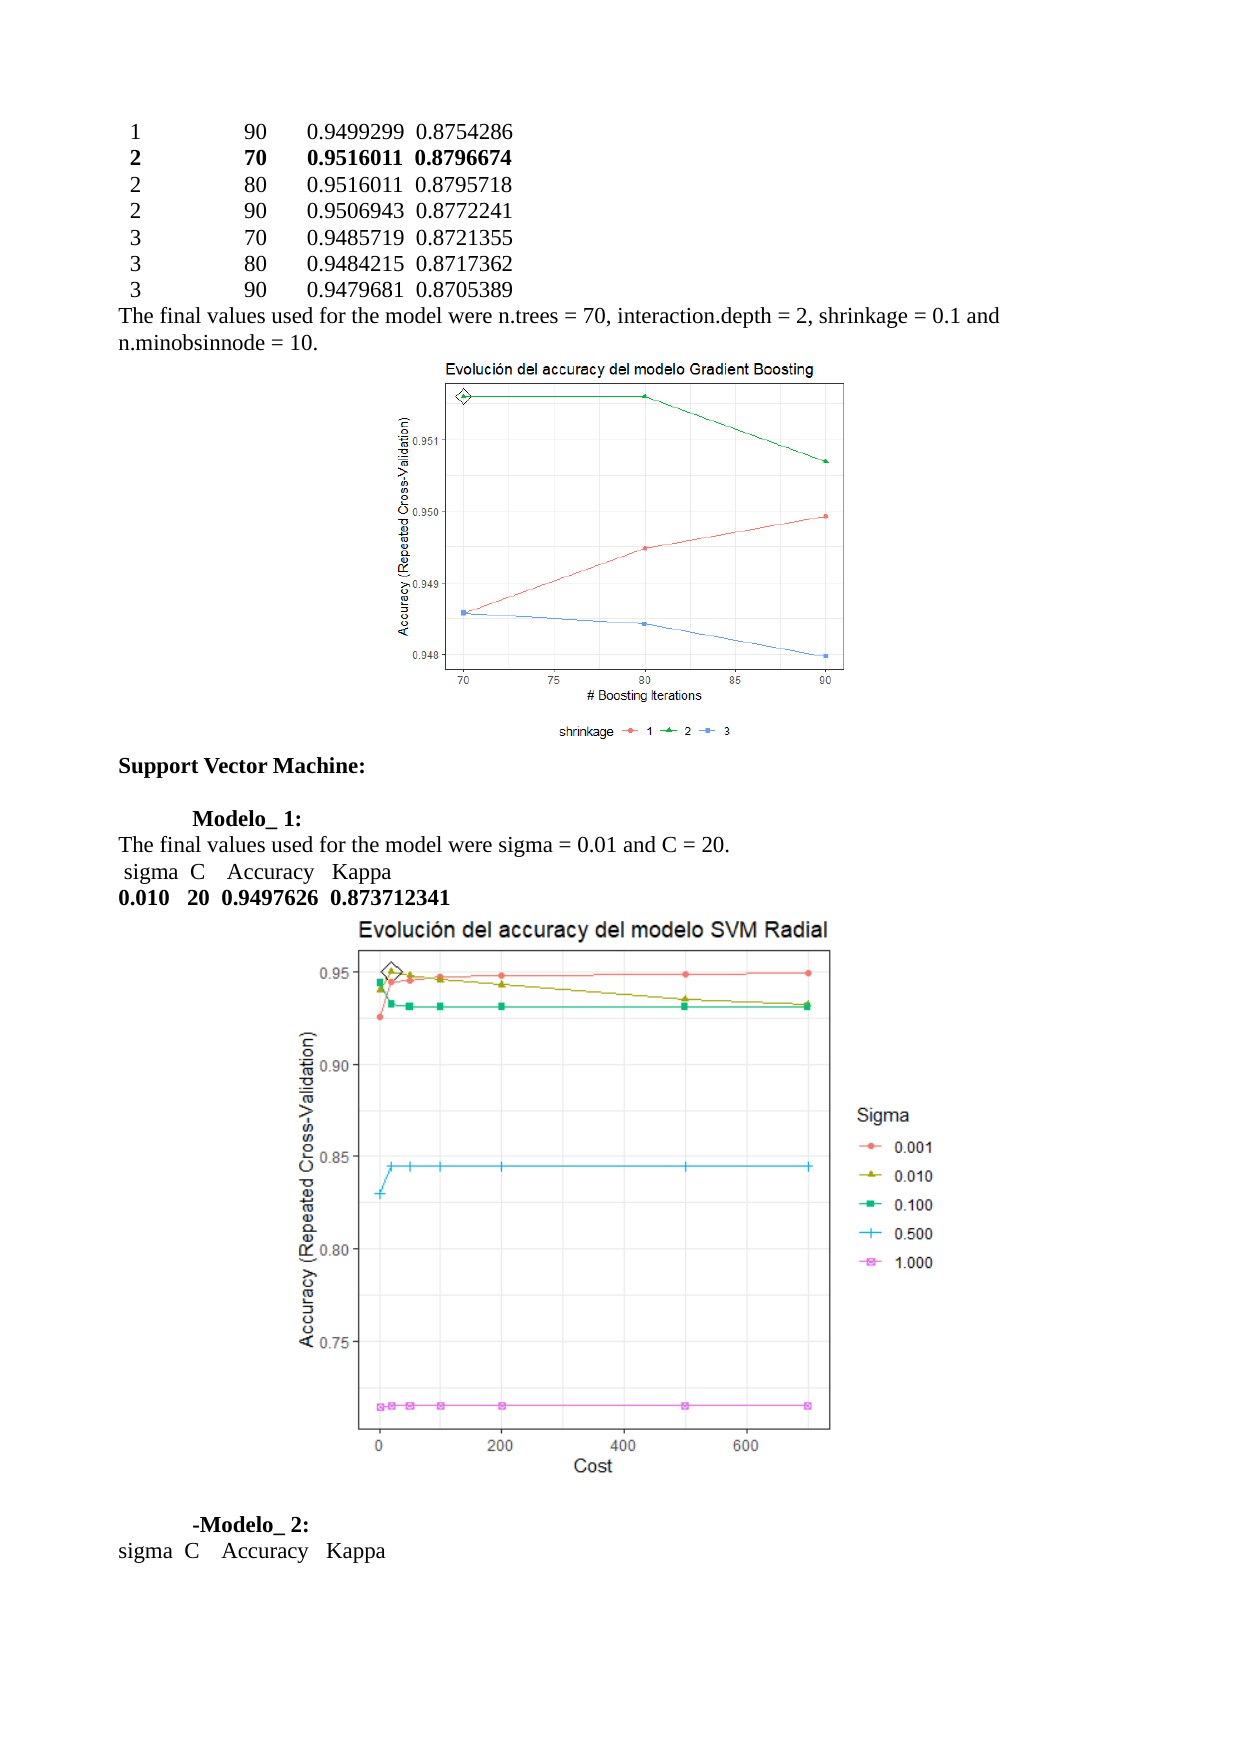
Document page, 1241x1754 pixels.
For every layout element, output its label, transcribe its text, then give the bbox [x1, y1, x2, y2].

text Modelo_ 1: [118, 805, 1122, 832]
text Support Vector Machine: [118, 355, 1122, 779]
text 1 90 0.9499299 0.8754286 [118, 118, 1122, 144]
text The final values used for the model were sigma = 0.01 and C = 20. [118, 832, 1122, 858]
text 2 90 0.9506943 0.8772241 [118, 197, 1122, 223]
text sigma C Accuracy Kappa [118, 1537, 1122, 1563]
picture [288, 910, 952, 1485]
text 3 80 0.9484215 0.8717362 [118, 250, 1122, 276]
text 3 70 0.9485719 0.8721355 [118, 223, 1122, 250]
text 2 70 0.9516011 0.8796674 [118, 144, 1122, 171]
text 0.010 20 0.9497626 0.873712341 [118, 884, 1122, 911]
text 3 90 0.9479681 0.8705389 [118, 276, 1122, 303]
picture [390, 355, 850, 753]
text The final values used for the model were n.trees = 70, interaction.depth = 2, shrinkage = 0.1 and n.minobsinnode = 10. [118, 303, 1122, 355]
text 2 80 0.9516011 0.8795718 [118, 171, 1122, 197]
text sigma C Accuracy Kappa [118, 858, 1122, 884]
text -Modelo_ 2: [118, 1511, 1122, 1537]
